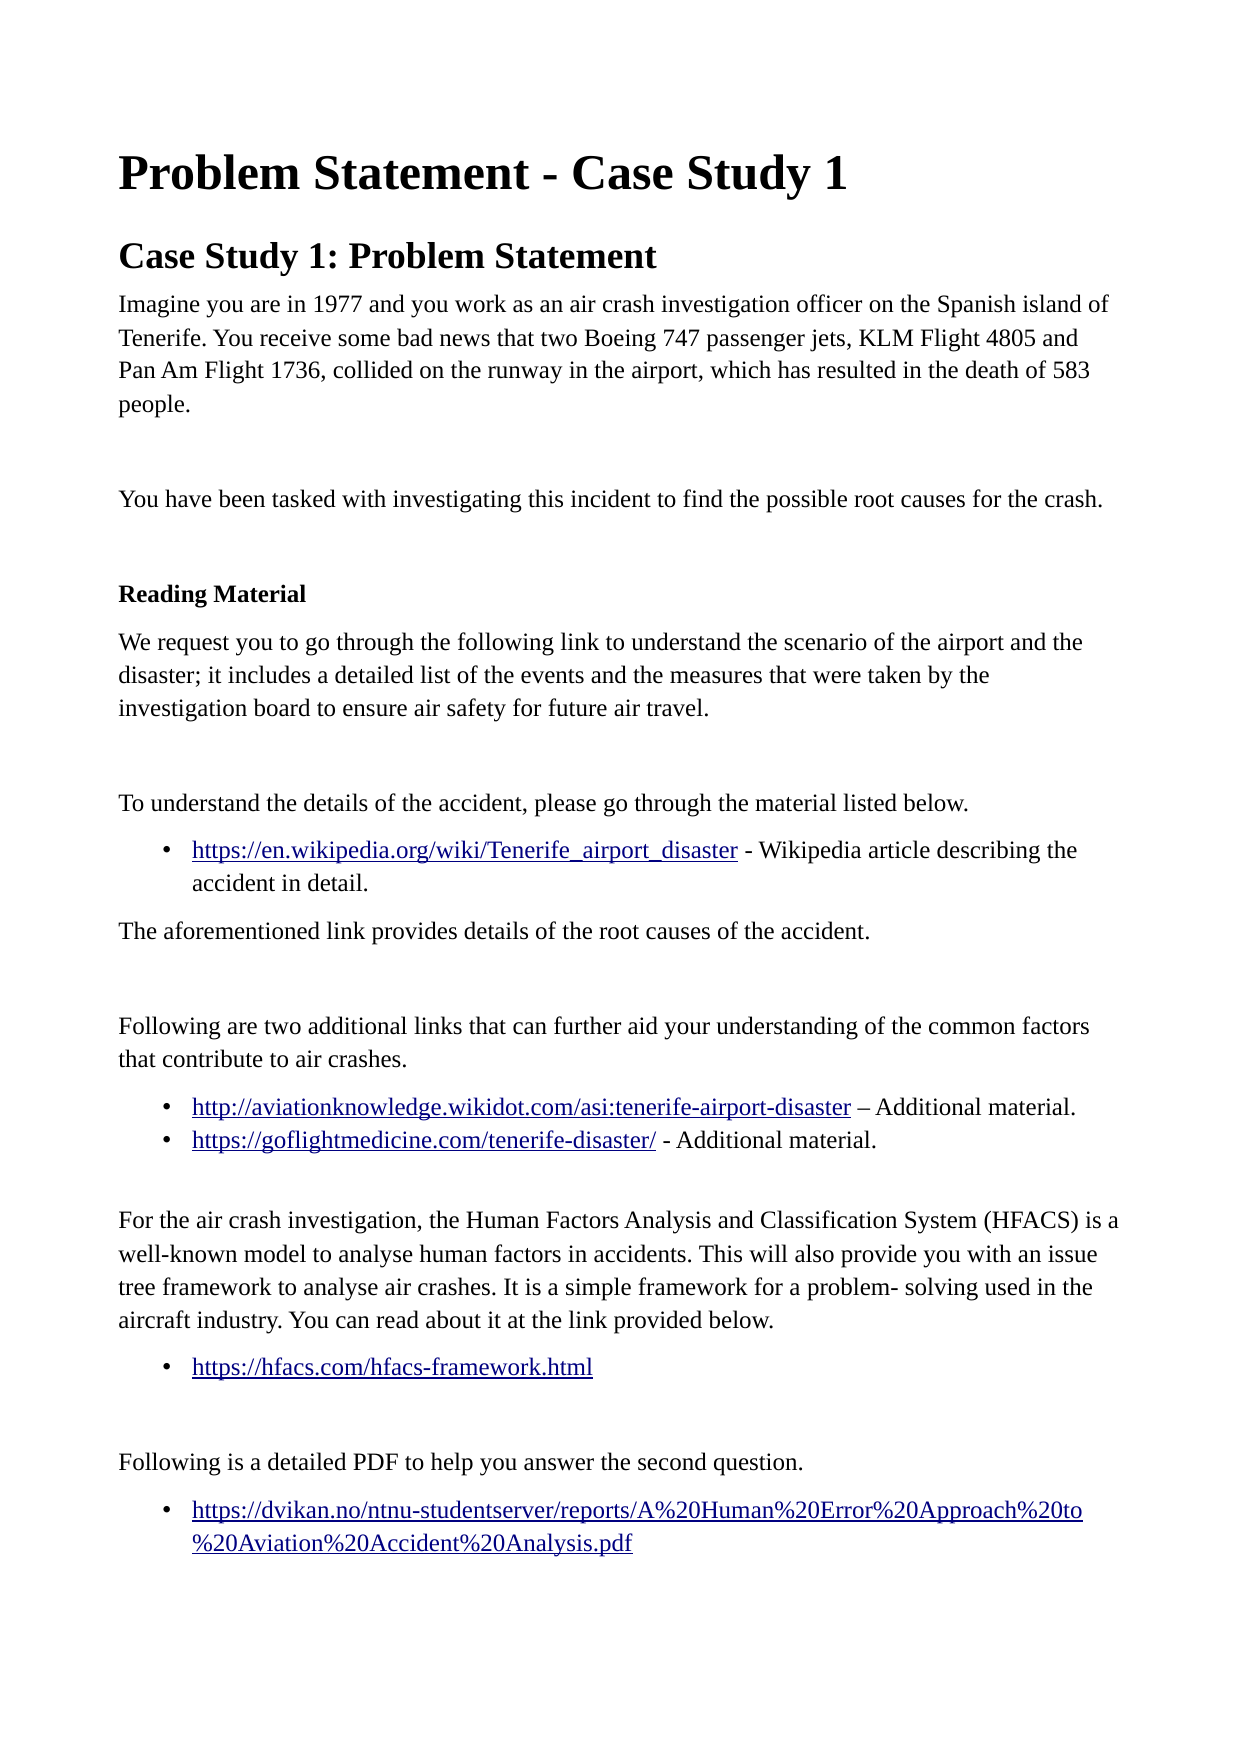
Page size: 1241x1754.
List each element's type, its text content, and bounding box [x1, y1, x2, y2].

list https://dvikan.no/ntnu-studentserver/reports/A%20Human%20Error%20Approach%20to%20Aviation%20Accident%20Analysis.pdf [162, 1495, 1122, 1557]
text For the air crash investigation, the Human Factors Analysis and Classification System (HFACS) is a well-known model to analyse human factors in accidents. This will also provide you with an issue tree framework to analyse air crashes. It is a simple framework for a problem- solving used in the aircraft industry. You can read about it at the link provided below. [118, 1206, 1122, 1333]
text The aforementioned link provides details of the root causes of the accident. [118, 916, 1122, 945]
text To understand the details of the accident, please go through the material listed below. [118, 788, 1122, 817]
subtitle Case Study 1: Problem Statement [118, 234, 1122, 277]
list https://goflightmedicine.com/tenerife-disaster/ - Additional material. [162, 1125, 1122, 1187]
text Reading Material [118, 579, 1122, 608]
text You have been tasked with investigating this incident to find the possible root causes for the crash. [118, 484, 1122, 513]
subtitle Problem Statement - Case Study 1 [118, 143, 1122, 201]
text Imagine you are in 1977 and you work as an air crash investigation officer on the Spanish island of Tenerife. You receive some bad news that two Boeing 747 passenger jets, KLM Flight 4805 and Pan Am Flight 1736, collided on the runway in the airport, which has resulted in the death of 583 people. [118, 289, 1122, 417]
text Following is a detailed PDF to help you answer the second question. [118, 1447, 1122, 1476]
list http://aviationknowledge.wikidot.com/asi:tenerife-airport-disaster – Additional material. [162, 1092, 1122, 1121]
text Following are two additional links that can further aid your understanding of the common factors that contribute to air crashes. [118, 1011, 1122, 1073]
list https://en.wikipedia.org/wiki/Tenerife_airport_disaster - Wikipedia article describing the accident in detail. [162, 836, 1122, 897]
list https://hfacs.com/hfacs-framework.html [162, 1352, 1122, 1381]
text We request you to go through the following link to understand the scenario of the airport and the disaster; it includes a detailed list of the events and the measures that were taken by the investigation board to ensure air safety for future air travel. [118, 627, 1122, 721]
